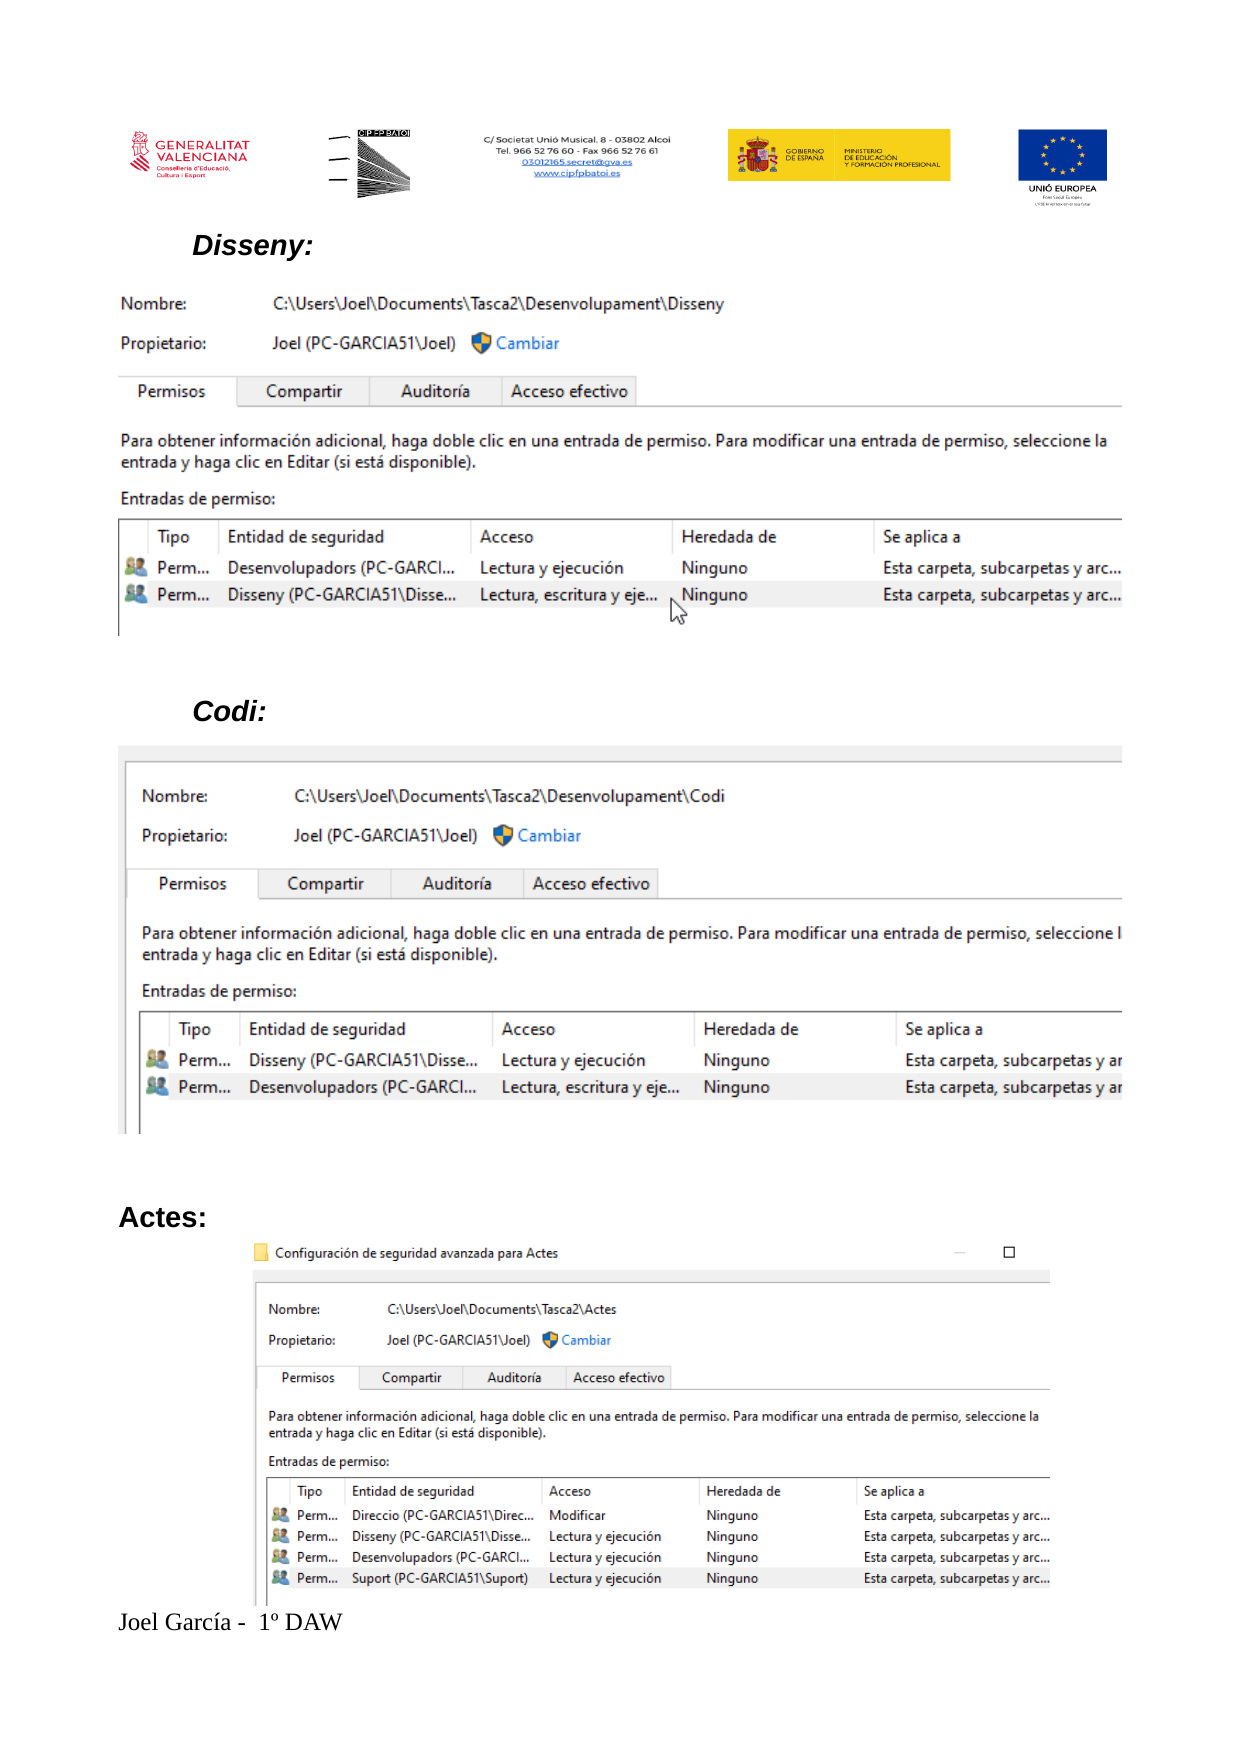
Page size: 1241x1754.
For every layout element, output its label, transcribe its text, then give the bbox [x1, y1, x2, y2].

picture [118, 118, 1118, 209]
subtitle Actes: [118, 1200, 1122, 1234]
subtitle Codi: [118, 694, 1122, 728]
picture [118, 740, 1123, 1134]
subtitle Disseny: [118, 228, 1122, 261]
picture [118, 273, 1123, 636]
picture [252, 1239, 1050, 1606]
